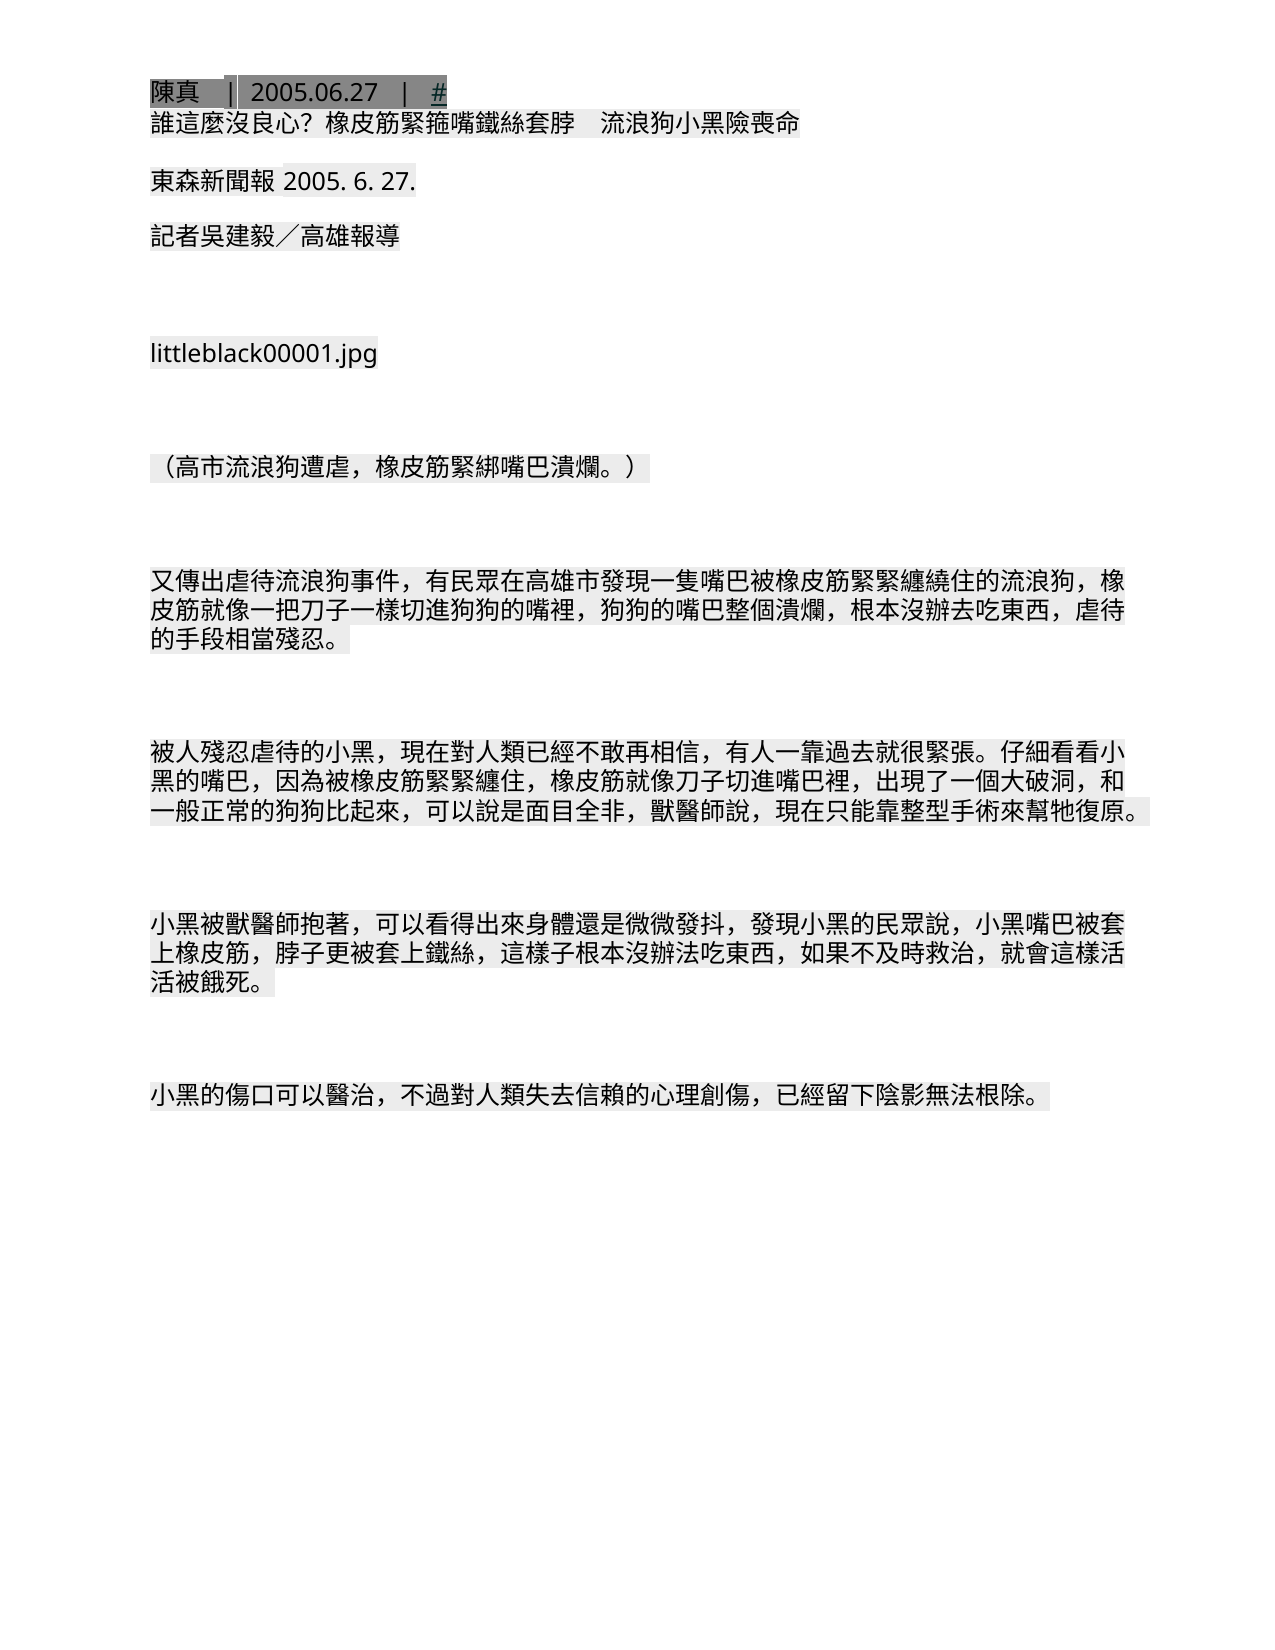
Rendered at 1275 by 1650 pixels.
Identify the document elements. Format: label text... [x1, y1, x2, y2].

text 陳真 | 2005.06.27 | # [150, 75, 1125, 109]
text 誰這麼沒良心？橡皮筋緊箍嘴鐵絲套脖 流浪狗小黑險喪命 [150, 109, 1125, 138]
text littleblack00001.jpg [150, 336, 1125, 369]
text 小黑被獸醫師抱著，可以看得出來身體還是微微發抖，發現小黑的民眾說，小黑嘴巴被套上橡皮筋，脖子更被套上鐵絲，這樣子根本沒辦法吃東西，如果不及時救治，就會這樣活活被餓死。 [150, 910, 1125, 997]
text 又傳出虐待流浪狗事件，有民眾在高雄市發現一隻嘴巴被橡皮筋緊緊纏繞住的流浪狗，橡皮筋就像一把刀子一樣切進狗狗的嘴裡，狗狗的嘴巴整個潰爛，根本沒辦去吃東西，虐待的手段相當殘忍。 [150, 567, 1125, 654]
text 記者吳建毅／高雄報導 [150, 222, 1125, 251]
text 小黑的傷口可以醫治，不過對人類失去信賴的心理創傷，已經留下陰影無法根除。 [150, 1082, 1125, 1111]
text 東森新聞報 2005. 6. 27. [150, 163, 1125, 197]
text （高市流浪狗遭虐，橡皮筋緊綁嘴巴潰爛。） [150, 454, 1125, 483]
text 被人殘忍虐待的小黑，現在對人類已經不敢再相信，有人一靠過去就很緊張。仔細看看小黑的嘴巴，因為被橡皮筋緊緊纏住，橡皮筋就像刀子切進嘴巴裡，出現了一個大破洞，和一般正常的狗狗比起來，可以說是面目全非，獸醫師說，現在只能靠整型手術來幫牠復原。 [150, 738, 1125, 826]
